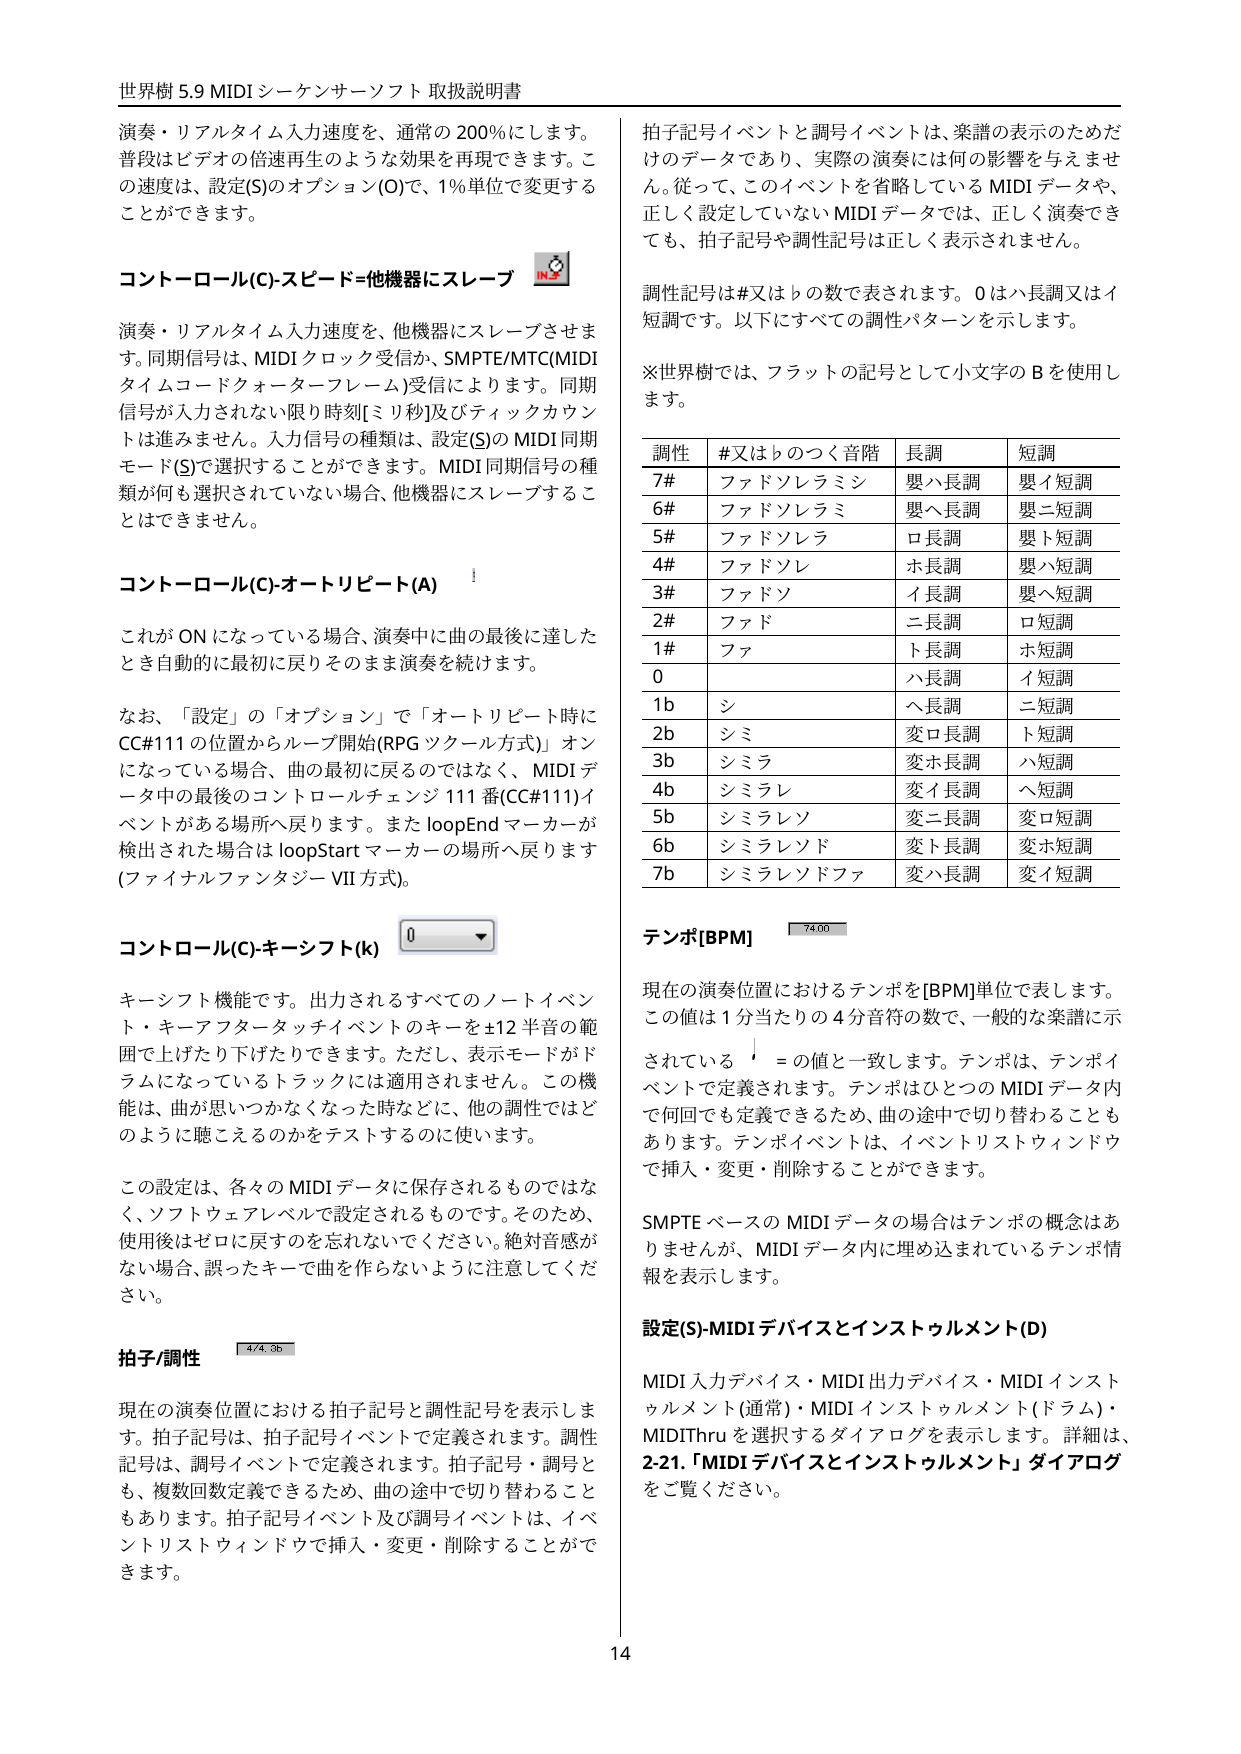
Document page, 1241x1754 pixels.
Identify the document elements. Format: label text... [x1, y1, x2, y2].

table_cell 6b [642, 832, 707, 859]
table_cell ファドソレラ [708, 524, 895, 551]
table_cell ロ長調 [896, 524, 1007, 551]
text これがONになっている場合、演奏中に曲の最後に達したとき自動的に最初に戻りそのまま演奏を続けます。 [118, 622, 598, 676]
table_header 短調 [1008, 439, 1120, 466]
table_cell 5# [642, 524, 707, 551]
text 拍子記号イベントと調号イベントは、楽譜の表示のためだけのデータであり、実際の演奏には何の影響を与えません。従って、このイベントを省略しているMIDIデータや、正しく設定していないMIDIデータでは、正しく演奏できても、拍子記号や調性記号は正しく表示されません。 [642, 118, 1122, 253]
table_cell シミラ [708, 748, 895, 775]
table_cell 嬰ト短調 [1008, 524, 1120, 551]
table_cell 1b [642, 692, 707, 719]
picture [533, 251, 570, 286]
table_cell ハ長調 [896, 664, 1007, 691]
picture [397, 915, 498, 955]
text 演奏・リアルタイム入力速度を、通常の200％にします。普段はビデオの倍速再生のような効果を再現できます。この速度は、設定(S)のオプション(O)で、1％単位で変更することができます。 [118, 118, 598, 226]
text 現在の演奏位置における拍子記号と調性記号を表示します。拍子記号は、拍子記号イベントで定義されます。調性記号は、調号イベントで定義されます。拍子記号・調号とも、複数回数定義できるため、曲の途中で切り替わることもあります。拍子記号イベント及び調号イベントは、イベントリストウィンドウで挿入・変更・削除することができます。 [118, 1396, 598, 1585]
table_cell 0 [642, 664, 707, 691]
table_cell ホ短調 [1008, 636, 1120, 663]
table_cell ヘ長調 [896, 692, 1007, 719]
table_cell 変ト長調 [896, 832, 1007, 859]
table_cell 4# [642, 552, 707, 579]
table_cell 2# [642, 608, 707, 635]
table_header 調性 [642, 439, 707, 466]
table_cell 変ロ短調 [1008, 804, 1120, 831]
text MIDI入力デバイス・MIDI出力デバイス・MIDIインストゥルメント(通常)・MIDIインストゥルメント(ドラム)・MIDIThruを選択するダイアログを表示します。詳細は、2-21.「MIDIデバイスとインストゥルメント」ダイアログをご覧ください。 [642, 1367, 1122, 1502]
table_cell 嬰ハ長調 [896, 468, 1007, 494]
table_cell 1# [642, 636, 707, 663]
picture [788, 922, 849, 936]
table_cell ファドソレ [708, 552, 895, 579]
table_cell 変イ短調 [1008, 860, 1120, 887]
table_cell ファドソレラミ [708, 496, 895, 523]
text なお、「設定」の「オプション」で「オートリピート時にCC#111の位置からループ開始(RPGツクール方式)」オンになっている場合、曲の最初に戻るのではなく、MIDIデータ中の最後のコントロールチェンジ111番(CC#111)イベントがある場所へ戻ります。またloopEndマーカーが検出された場合はloopStartマーカーの場所へ戻ります(ファイナルファンタジーVII方式)。 [118, 701, 598, 890]
table_cell 変ハ長調 [896, 860, 1007, 887]
table_cell 変ニ長調 [896, 804, 1007, 831]
text 設定(S)-MIDIデバイスとインストゥルメント(D) [642, 1314, 1122, 1341]
table_cell 3b [642, 748, 707, 775]
table_cell シミ [708, 720, 895, 747]
text コントーロール(C)-オートリピート(A) [118, 558, 598, 596]
table_cell [708, 664, 895, 691]
table_cell シミラレソ [708, 804, 895, 831]
text コントロール(C)-キーシフト(k) [118, 916, 598, 960]
table_cell 5b [642, 804, 707, 831]
text ※世界樹では、フラットの記号として小文字のBを使用します。 [642, 358, 1122, 412]
table_cell 7# [642, 468, 707, 494]
table_header 長調 [896, 439, 1007, 466]
table_cell ロ短調 [1008, 608, 1120, 635]
table_cell シミラレ [708, 776, 895, 803]
table_cell 変イ長調 [896, 776, 1007, 803]
table_cell イ短調 [1008, 664, 1120, 691]
table_cell シミラレソドファ [708, 860, 895, 887]
text 調性記号は#又は♭の数で表されます。0はハ長調又はイ短調です。以下にすべての調性パターンを示します。 [642, 278, 1122, 332]
text テンポ[BPM] [642, 913, 1122, 950]
picture [236, 1342, 297, 1356]
table_cell 嬰ハ短調 [1008, 552, 1120, 579]
table_cell ト長調 [896, 636, 1007, 663]
table_cell 嬰ニ短調 [1008, 496, 1120, 523]
table_cell ト短調 [1008, 720, 1120, 747]
table_cell 6# [642, 496, 707, 523]
table_cell 変ホ短調 [1008, 832, 1120, 859]
table_cell ホ長調 [896, 552, 1007, 579]
table_cell 嬰ヘ長調 [896, 496, 1007, 523]
table_cell 7b [642, 860, 707, 887]
text コントーロール(C)-スピード=他機器にスレーブ [118, 252, 598, 291]
text 使用後はゼロに戻すのを忘れないでください。絶対音感がない場合、誤ったキーで曲を作らないように注意してください。 [118, 1227, 598, 1308]
table_cell ファ [708, 636, 895, 663]
table_cell ハ短調 [1008, 748, 1120, 775]
table_cell ファドソレラミシ [708, 468, 895, 494]
table_cell ニ短調 [1008, 692, 1120, 719]
table_cell シミラレソド [708, 832, 895, 859]
table_cell 嬰ヘ短調 [1008, 580, 1120, 607]
table_cell 嬰イ短調 [1008, 468, 1120, 494]
table_header #又は♭のつく音階 [708, 439, 895, 466]
table_cell 3# [642, 580, 707, 607]
table_cell 4b [642, 776, 707, 803]
text 現在の演奏位置におけるテンポを[BPM]単位で表します。この値は1分当たりの4分音符の数で、一般的な楽譜に示されている = の値と一致します。テンポは、テンポイベントで定義されます。テンポはひとつのMIDIデータ内で何回でも定義できるため、曲の途中で切り替わることもあります。テンポイベントは、イベントリストウィンドウで挿入・変更・削除することができます。 [642, 976, 1122, 1182]
table_cell ファドソ [708, 580, 895, 607]
table_cell シ [708, 692, 895, 719]
table_cell ファド [708, 608, 895, 635]
text キーシフト機能です。出力されるすべてのノートイベント・キーアフタータッチイベントのキーを±12半音の範囲で上げたり下げたりできます。ただし、表示モードがドラムになっているトラックには適用されません。この機能は、曲が思いつかなくなった時などに、他の調性ではどのように聴こえるのかをテストするのに使います。 [118, 986, 598, 1148]
text 演奏・リアルタイム入力速度を、他機器にスレーブさせます。同期信号は、MIDIクロック受信か、SMPTE/MTC(MIDIタイムコードクォーターフレーム)受信によります。同期信号が入力されない限り時刻[ミリ秒]及びティックカウントは進みません。入力信号の種類は、設定(S)のMIDI同期モード(S)で選択することができます。MIDI同期信号の種類が何も選択されていない場合、他機器にスレーブすることはできません。 [118, 317, 598, 533]
table_cell ヘ短調 [1008, 776, 1120, 803]
text この設定は、各々のMIDIデータに保存されるものではなく、ソフトウェアレベルで設定されるものです。そのため、 [118, 1173, 598, 1227]
table_cell 変ホ長調 [896, 748, 1007, 775]
table_cell ニ長調 [896, 608, 1007, 635]
text 拍子/調性 [118, 1334, 598, 1370]
text SMPTEベースのMIDIデータの場合はテンポの概念はありませんが、MIDIデータ内に埋め込まれているテンポ情報を表示します。 [642, 1207, 1122, 1288]
table_cell 2b [642, 720, 707, 747]
table_cell 変ロ長調 [896, 720, 1007, 747]
table_cell イ長調 [896, 580, 1007, 607]
